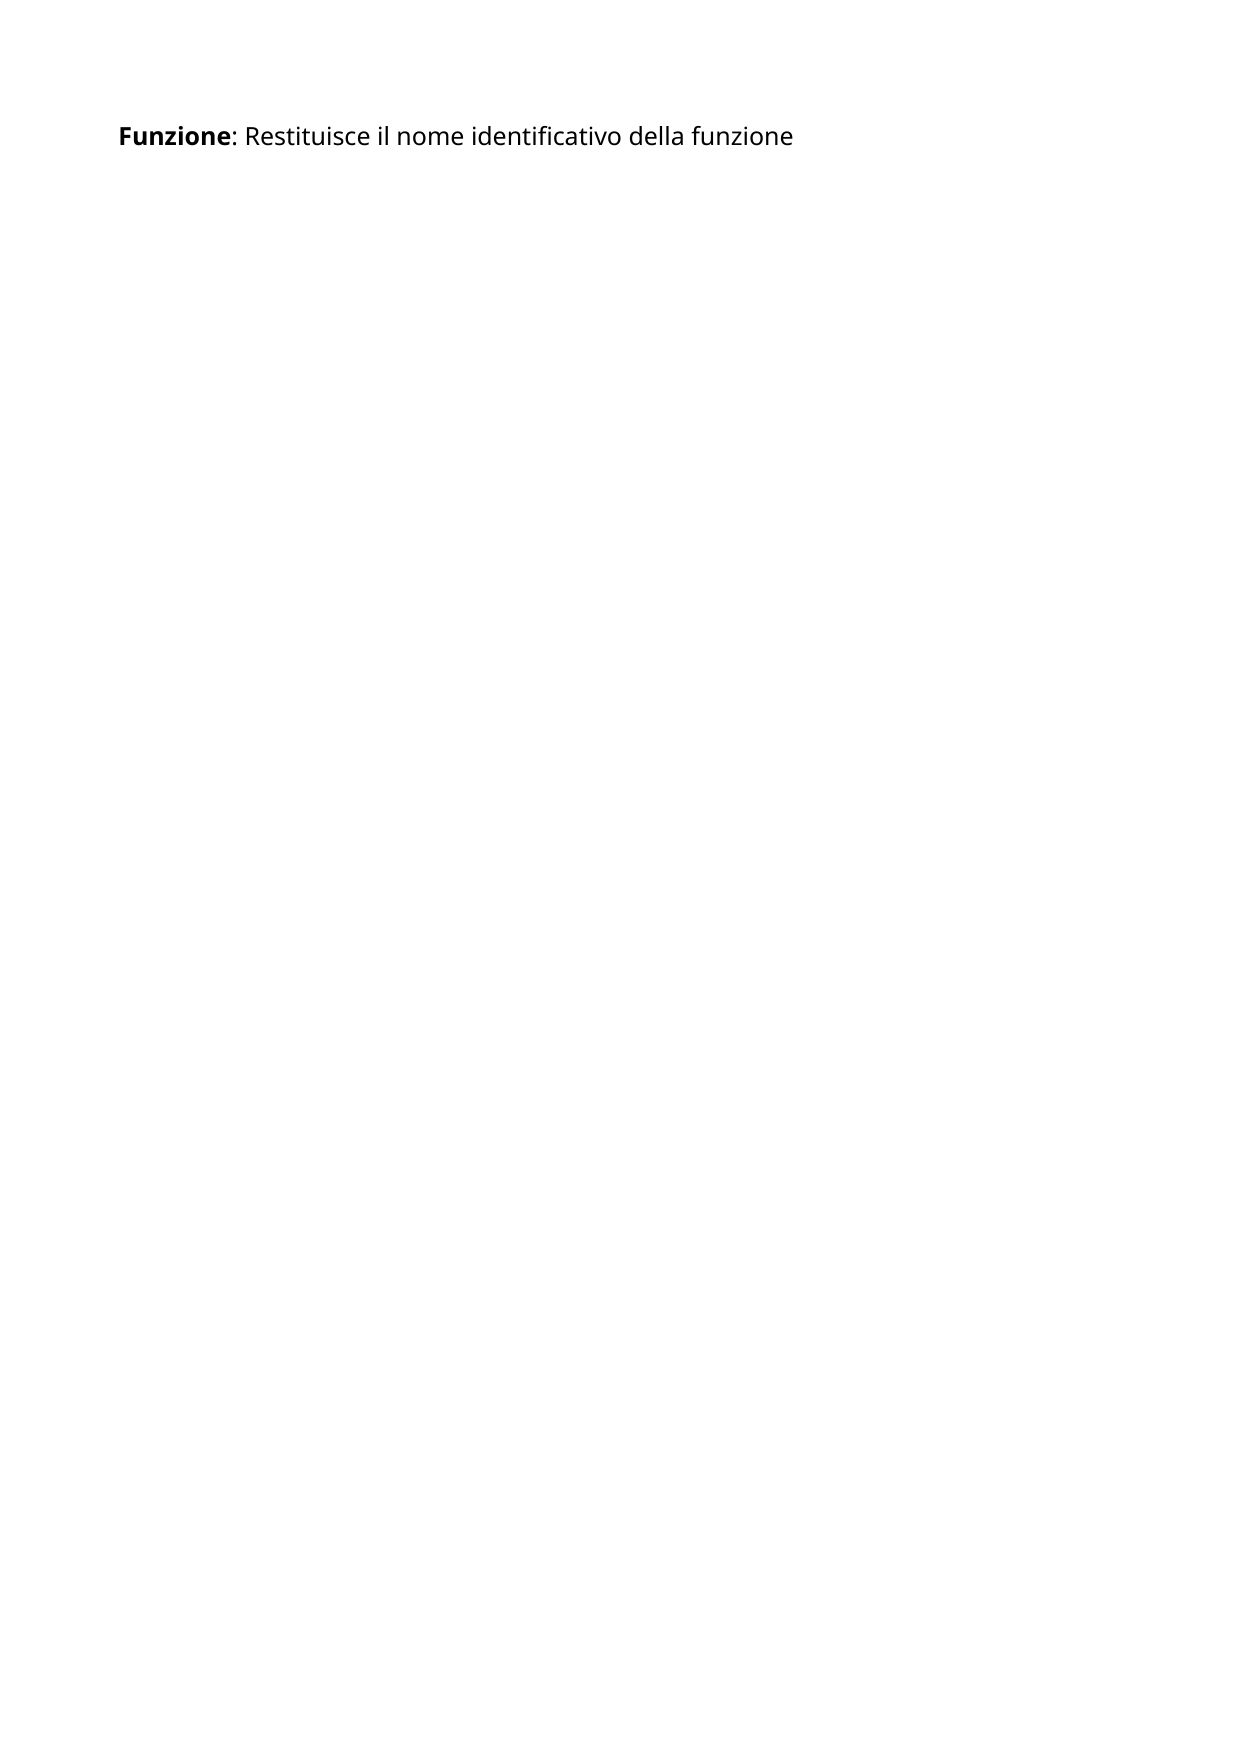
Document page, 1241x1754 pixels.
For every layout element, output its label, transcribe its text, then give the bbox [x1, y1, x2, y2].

text Funzione: Restituisce il nome identificativo della funzione [118, 118, 1122, 152]
